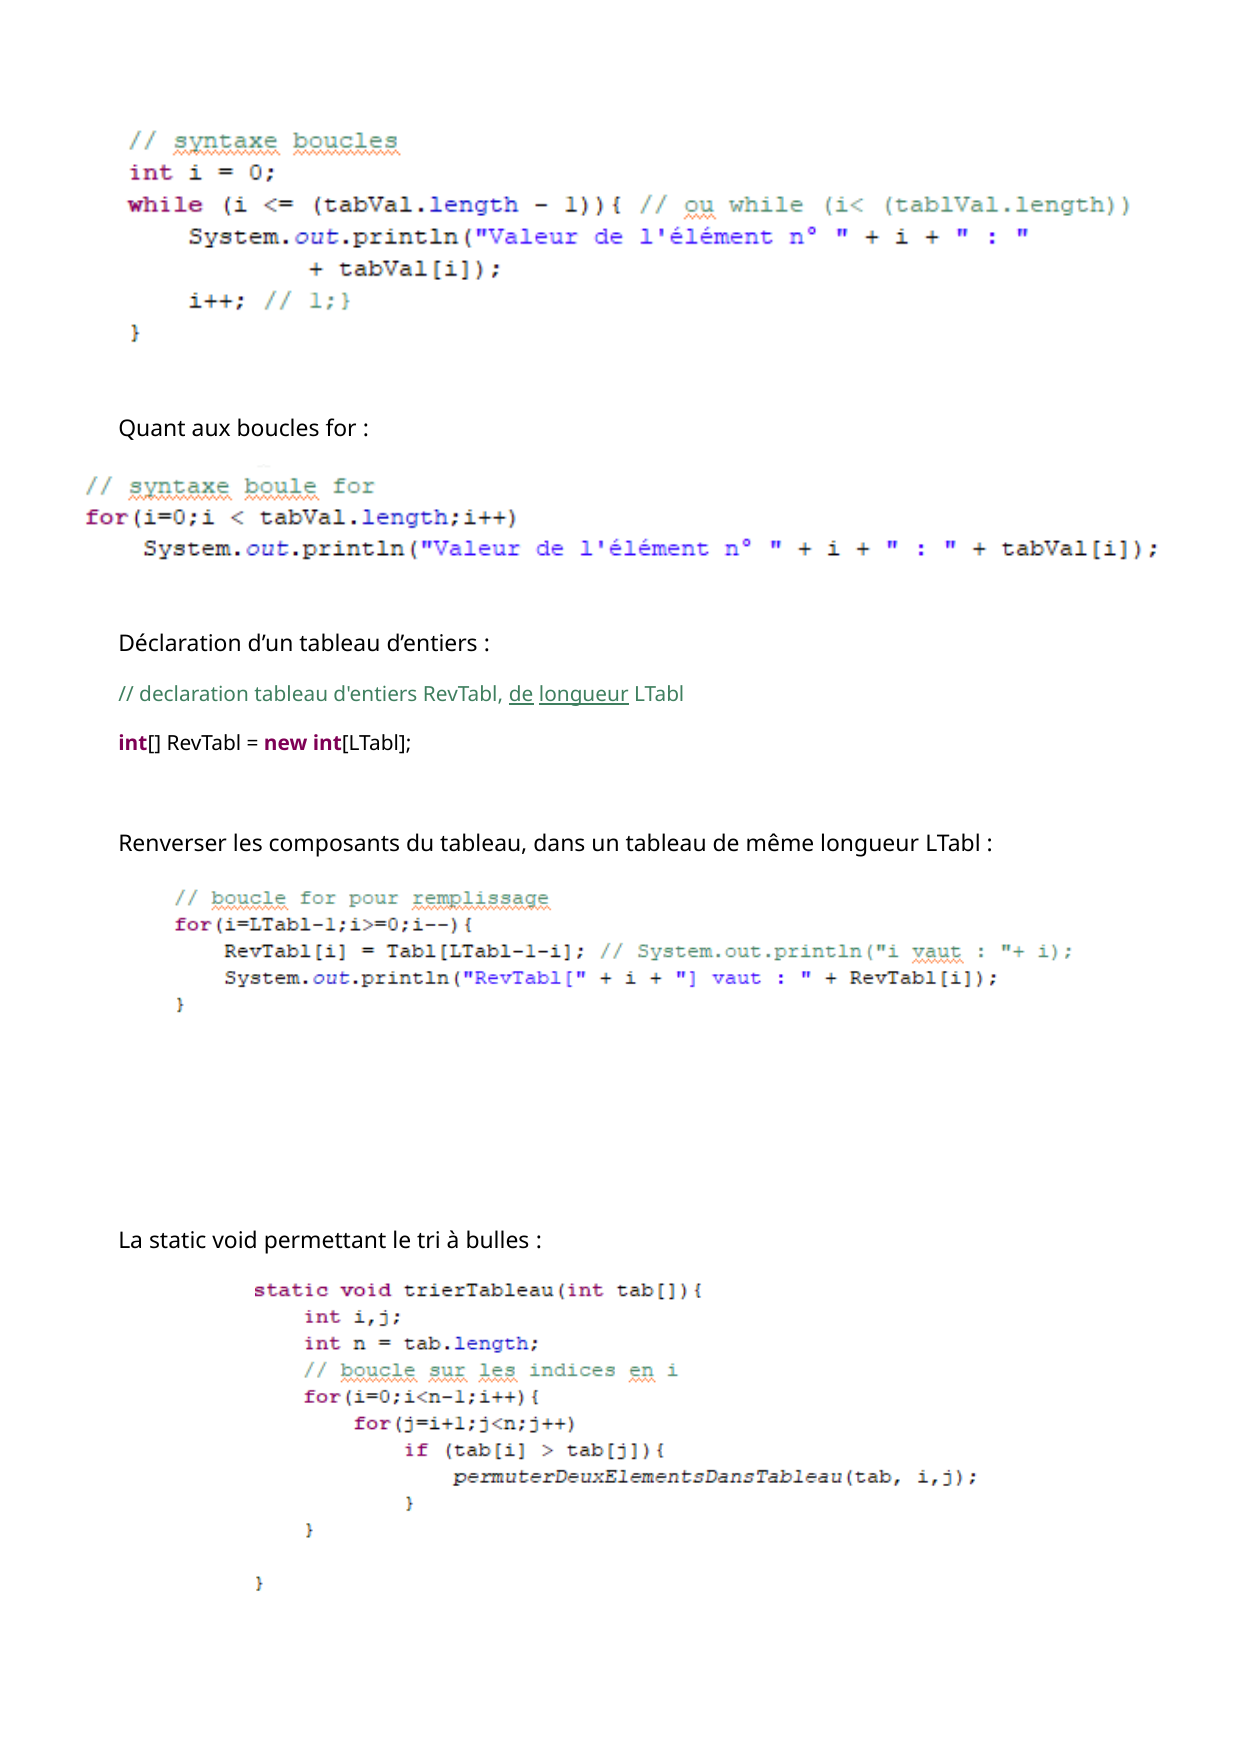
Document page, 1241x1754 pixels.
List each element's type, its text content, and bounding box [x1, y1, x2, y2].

text Renverser les composants du tableau, dans un tableau de même longueur LTabl : [118, 827, 1122, 858]
picture [165, 879, 1075, 1028]
picture [76, 464, 1165, 576]
text Quant aux boucles for : [118, 412, 1122, 443]
text Déclaration d’un tableau d’entiers : [118, 627, 1122, 658]
text // declaration tableau d'entiers RevTabl, de longueur LTabl [118, 679, 1122, 708]
text int[] RevTabl = new int[LTabl]; [118, 728, 1122, 757]
picture [119, 118, 1139, 361]
picture [255, 1276, 986, 1602]
text La static void permettant le tri à bulles : [118, 1224, 1122, 1255]
